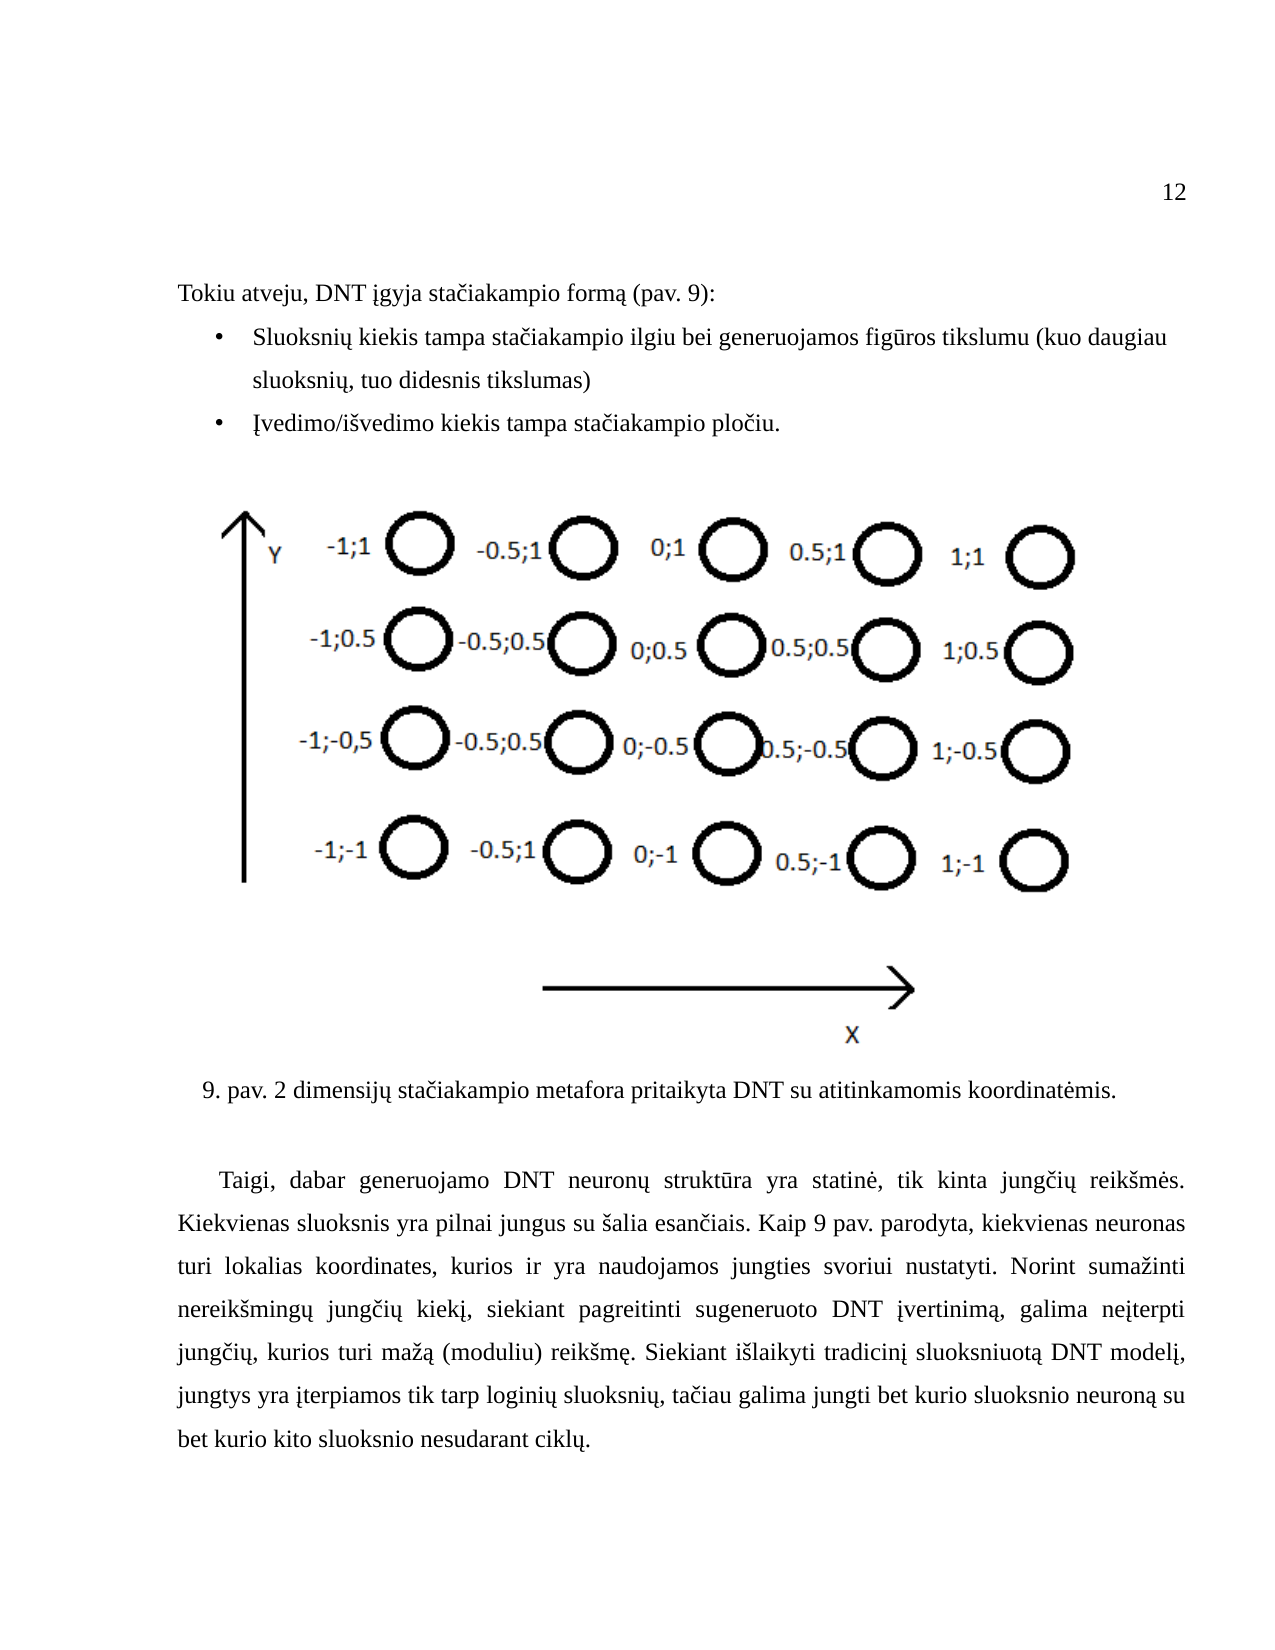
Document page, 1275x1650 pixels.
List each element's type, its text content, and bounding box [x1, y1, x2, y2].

picture [202, 480, 1129, 1070]
list Sluoksnių kiekis tampa stačiakampio ilgiu bei generuojamos figūros tikslumu (kuo daugiau sluoksnių, tuo didesnis tikslumas) [215, 322, 1186, 393]
text Tokiu atveju, DNT įgyja stačiakampio formą (pav. 9): [177, 278, 1186, 307]
text Taigi, dabar generuojamo DNT neuronų struktūra yra statinė, tik kinta jungčių reikšmės. Kiekvienas sluoksnis yra pilnai jungus su šalia esančiais. Kaip 9 pav. parodyta, kiekvienas neuronas turi lokalias koordinates, kurios ir yra naudojamos jungties svoriui nustatyti. Norint sumažinti nereikšmingų jungčių kiekį, siekiant pagreitinti sugeneruoto DNT įvertinimą, galima neįterpti jungčių, kurios turi mažą (moduliu) reikšmę. Siekiant išlaikyti tradicinį sluoksniuotą DNT modelį, jungtys yra įterpiamos tik tarp loginių sluoksnių, tačiau galima jungti bet kurio sluoksnio neuroną su bet kurio kito sluoksnio nesudarant ciklų. [177, 1165, 1186, 1452]
text 9. pav. 2 dimensijų stačiakampio metafora pritaikyta DNT su atitinkamomis koordinatėmis. [202, 1070, 1128, 1104]
list Įvedimo/išvedimo kiekis tampa stačiakampio pločiu. [215, 408, 1186, 437]
